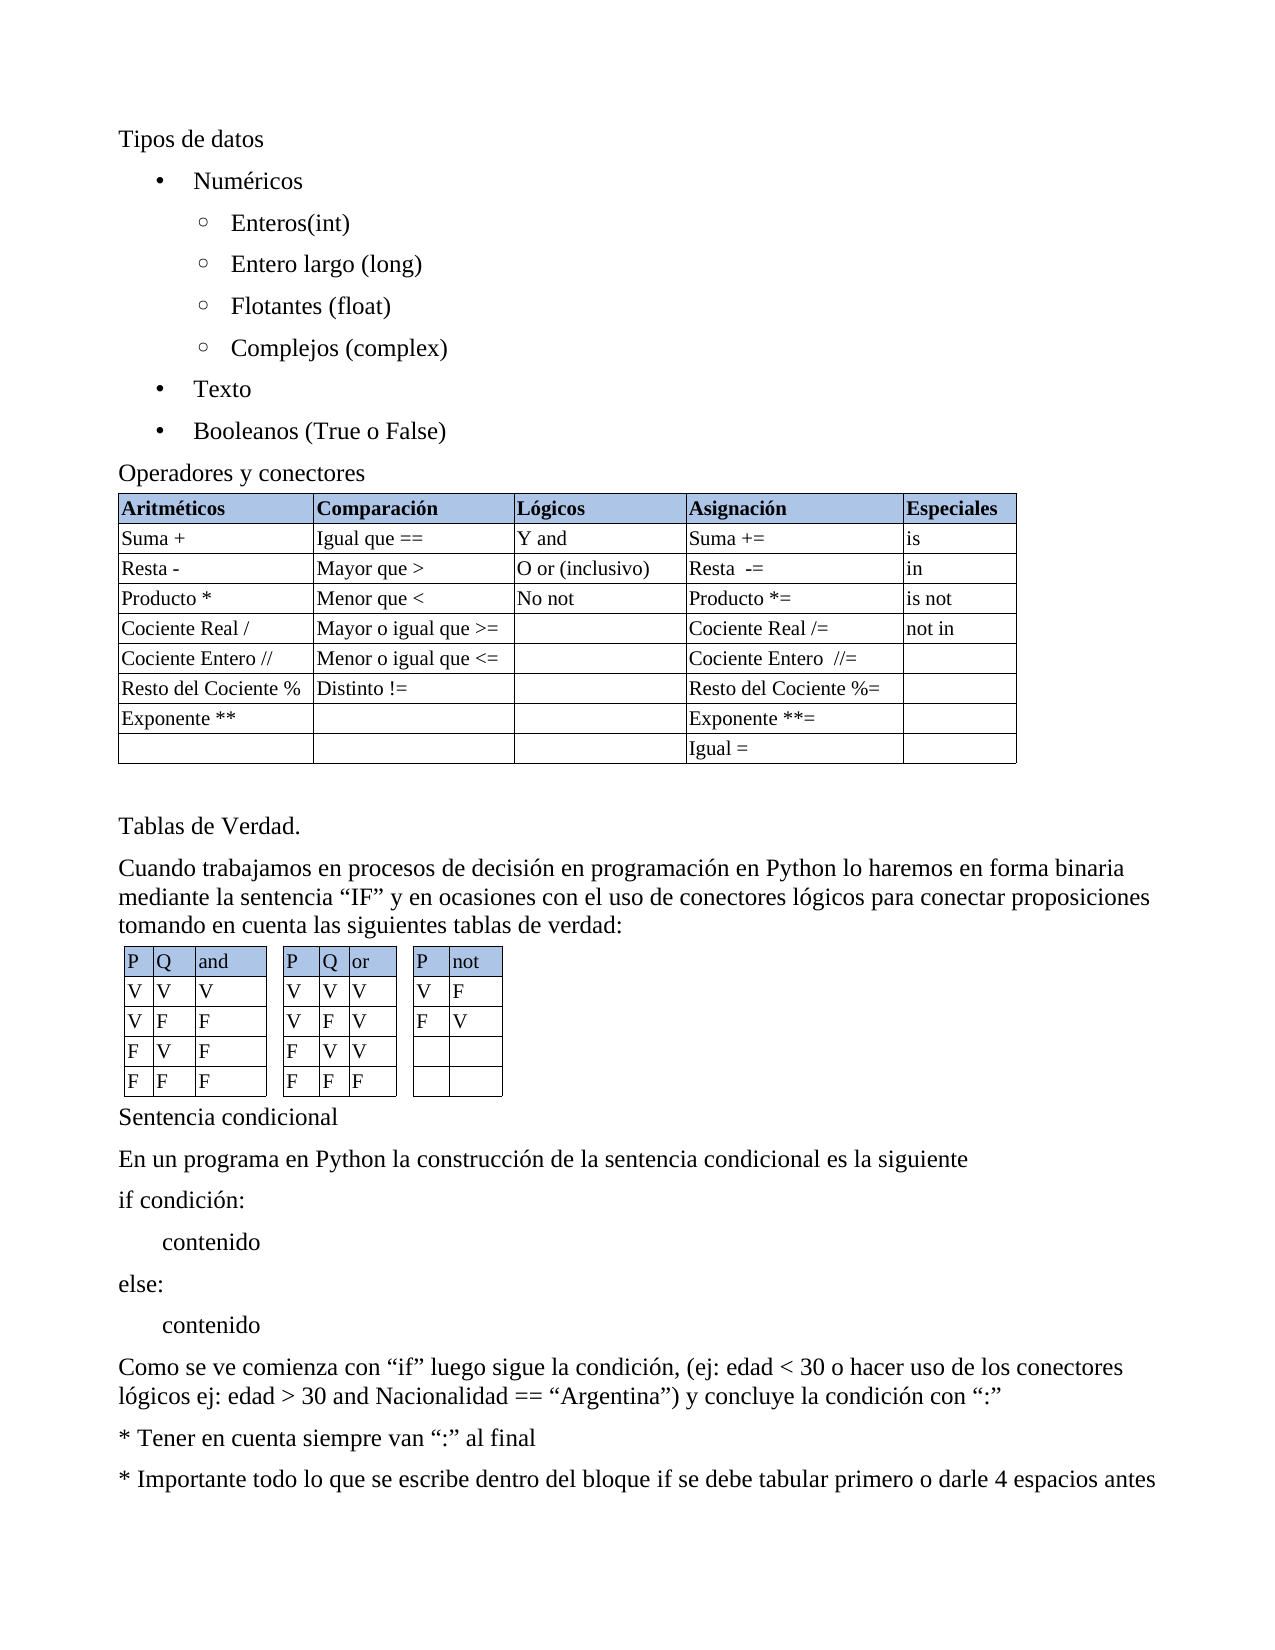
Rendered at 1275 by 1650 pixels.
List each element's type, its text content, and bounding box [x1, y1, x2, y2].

list Flotantes (float) [193, 291, 1157, 320]
table_cell Suma += [687, 524, 903, 553]
table_cell V [350, 977, 396, 1006]
table_cell V [414, 977, 449, 1006]
table_header [397, 946, 413, 976]
table_cell [450, 1067, 502, 1096]
table_cell F [125, 1067, 153, 1096]
table_cell [267, 1006, 283, 1036]
table_cell V [284, 1007, 319, 1036]
text * Importante todo lo que se escribe dentro del bloque if se debe tabular primero o darle 4 espacios antes [118, 1464, 1157, 1493]
table_cell V [350, 1007, 396, 1036]
table_cell F [154, 1007, 195, 1036]
text contenido [118, 1227, 1157, 1256]
table_header Aritméticos [119, 494, 313, 523]
text Tipos de datos [118, 124, 1157, 153]
table_cell [267, 1036, 283, 1066]
text Tablas de Verdad. [118, 811, 1157, 840]
table_cell [314, 734, 514, 763]
table_cell F [284, 1067, 319, 1096]
table_header Comparación [314, 494, 514, 523]
table_cell V [154, 1037, 195, 1066]
table_cell [904, 704, 1016, 733]
table_cell Igual que == [314, 524, 514, 553]
table_cell V [196, 977, 266, 1006]
table_header and [196, 947, 266, 976]
table_cell [397, 1036, 413, 1066]
table_cell [904, 674, 1016, 703]
table_cell V [320, 1037, 349, 1066]
table_cell Exponente **= [687, 704, 903, 733]
list Numéricos [156, 166, 1157, 195]
table_cell V [125, 977, 153, 1006]
text Operadores y conectores [118, 458, 1157, 487]
list Enteros(int) [193, 208, 1157, 237]
table_header not [450, 947, 502, 976]
table_cell [414, 1037, 449, 1066]
table_cell V [125, 1007, 153, 1036]
text else: [118, 1269, 1157, 1298]
table_cell Cociente Entero //= [687, 644, 903, 673]
table_cell [267, 1066, 283, 1096]
table_cell Resta -= [687, 554, 903, 583]
table_header Lógicos [515, 494, 686, 523]
table_cell Distinto != [314, 674, 514, 703]
table_cell F [350, 1067, 396, 1096]
table_cell Mayor que > [314, 554, 514, 583]
table_cell [119, 734, 313, 763]
table_cell [414, 1067, 449, 1096]
table_cell [515, 704, 686, 733]
table_cell Resto del Cociente % [119, 674, 313, 703]
table_cell in [904, 554, 1016, 583]
text * Tener en cuenta siempre van “:” al final [118, 1423, 1157, 1451]
text if condición: [118, 1186, 1157, 1214]
table_cell is [904, 524, 1016, 553]
table_cell [515, 734, 686, 763]
table_cell Producto * [119, 584, 313, 613]
table_cell [450, 1037, 502, 1066]
table_cell Cociente Real / [119, 614, 313, 643]
table_cell Menor que < [314, 584, 514, 613]
table_cell [314, 704, 514, 733]
text contenido [118, 1311, 1157, 1339]
table_cell Igual = [687, 734, 903, 763]
table_cell [267, 976, 283, 1006]
table_cell F [320, 1067, 349, 1096]
table_cell F [414, 1007, 449, 1036]
table_header Q [320, 947, 349, 976]
table_cell F [154, 1067, 195, 1096]
table_cell V [350, 1037, 396, 1066]
table_cell [397, 1006, 413, 1036]
table_header P [414, 947, 449, 976]
table_header Especiales [904, 494, 1016, 523]
table_cell [515, 674, 686, 703]
list Complejos (complex) [193, 333, 1157, 362]
text Cuando trabajamos en procesos de decisión en programación en Python lo haremos en forma binaria mediante la sentencia “IF” y en ocasiones con el uso de conectores lógicos para conectar proposiciones tomando en cuenta las siguientes tablas de verdad: [118, 853, 1157, 939]
table_cell F [196, 1037, 266, 1066]
table_cell not in [904, 614, 1016, 643]
table_cell Cociente Real /= [687, 614, 903, 643]
text Sentencia condicional [118, 1102, 1157, 1131]
table_cell F [125, 1037, 153, 1066]
table_header Asignación [687, 494, 903, 523]
table_cell V [284, 977, 319, 1006]
table_cell [515, 644, 686, 673]
table_cell V [154, 977, 195, 1006]
list Entero largo (long) [193, 249, 1157, 278]
list Booleanos (True o False) [156, 416, 1157, 445]
list Texto [156, 374, 1157, 403]
table_cell [904, 644, 1016, 673]
table_cell F [284, 1037, 319, 1066]
table_cell Suma + [119, 524, 313, 553]
table_cell Cociente Entero // [119, 644, 313, 673]
table_cell Mayor o igual que >= [314, 614, 514, 643]
text Como se ve comienza con “if” luego sigue la condición, (ej: edad < 30 o hacer uso de los conectores lógicos ej: edad > 30 and Nacionalidad == “Argentina”) y concluye la condición con “:” [118, 1352, 1157, 1410]
table_cell [397, 976, 413, 1006]
table_cell F [450, 977, 502, 1006]
table_cell No not [515, 584, 686, 613]
table_cell Resta - [119, 554, 313, 583]
table_cell [515, 614, 686, 643]
table_header P [125, 947, 153, 976]
table_cell F [196, 1007, 266, 1036]
table_cell Exponente ** [119, 704, 313, 733]
text En un programa en Python la construcción de la sentencia condicional es la siguiente [118, 1144, 1157, 1173]
table_cell O or (inclusivo) [515, 554, 686, 583]
table_header or [350, 947, 396, 976]
table_cell Resto del Cociente %= [687, 674, 903, 703]
table_cell is not [904, 584, 1016, 613]
table_header P [284, 947, 319, 976]
table_cell Y and [515, 524, 686, 553]
table_cell [397, 1066, 413, 1096]
table_cell V [320, 977, 349, 1006]
table_header [267, 946, 283, 976]
table_cell F [320, 1007, 349, 1036]
table_header Q [154, 947, 195, 976]
table_cell Producto *= [687, 584, 903, 613]
table_cell [904, 734, 1016, 763]
table_cell Menor o igual que <= [314, 644, 514, 673]
table_cell F [196, 1067, 266, 1096]
table_cell V [450, 1007, 502, 1036]
